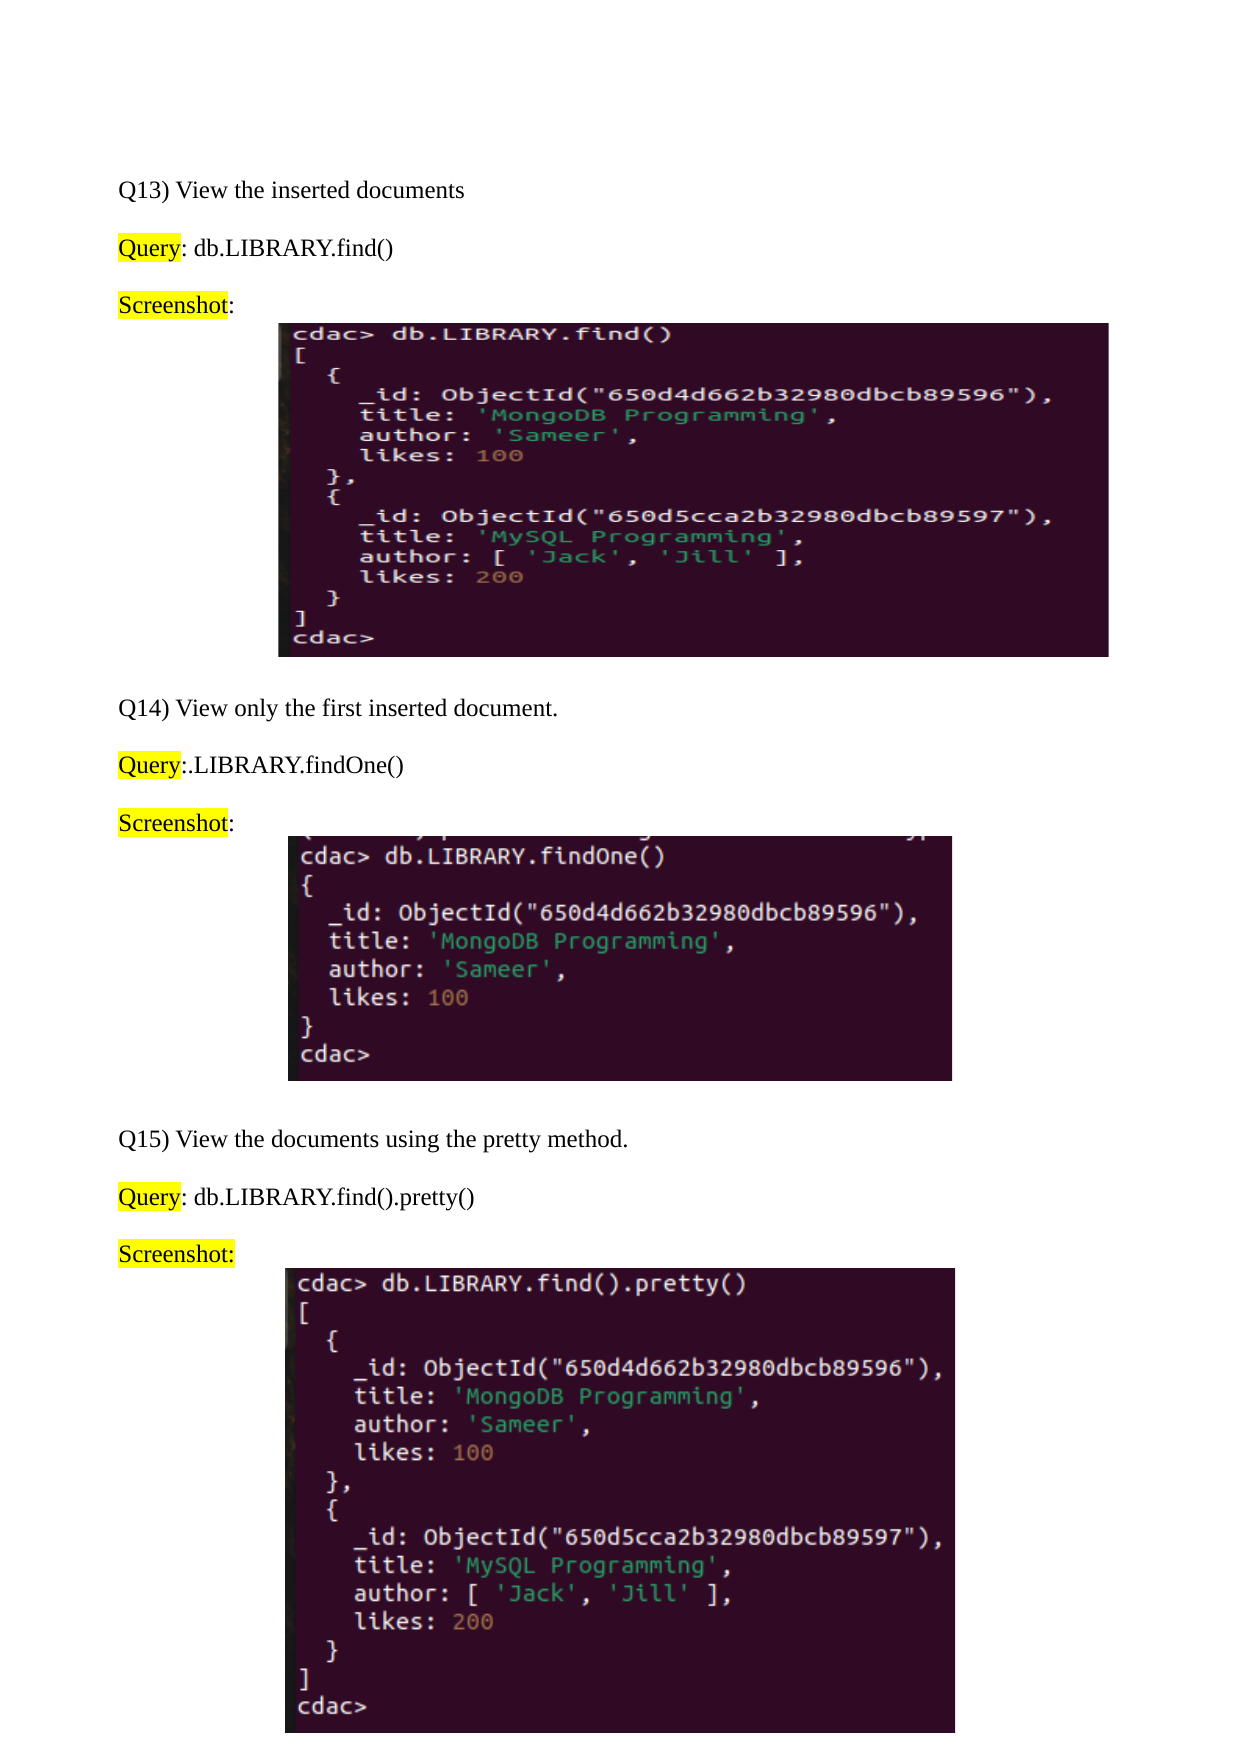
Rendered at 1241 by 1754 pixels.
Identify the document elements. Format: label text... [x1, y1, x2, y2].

text Q14) View only the first inserted document. [118, 693, 1122, 722]
text Query:.LIBRARY.findOne() [118, 751, 1122, 779]
text Screenshot: [118, 291, 1122, 319]
text Screenshot: [118, 808, 1122, 837]
text Q15) View the documents using the pretty method. [118, 1124, 1122, 1153]
text Query: db.LIBRARY.find().pretty() [118, 1182, 1122, 1211]
text Screenshot: [118, 1239, 1122, 1268]
text Query: db.LIBRARY.find() [118, 233, 1122, 262]
picture [278, 323, 1109, 657]
text Q13) View the inserted documents [118, 176, 1122, 204]
picture [285, 1268, 956, 1733]
picture [288, 836, 953, 1081]
